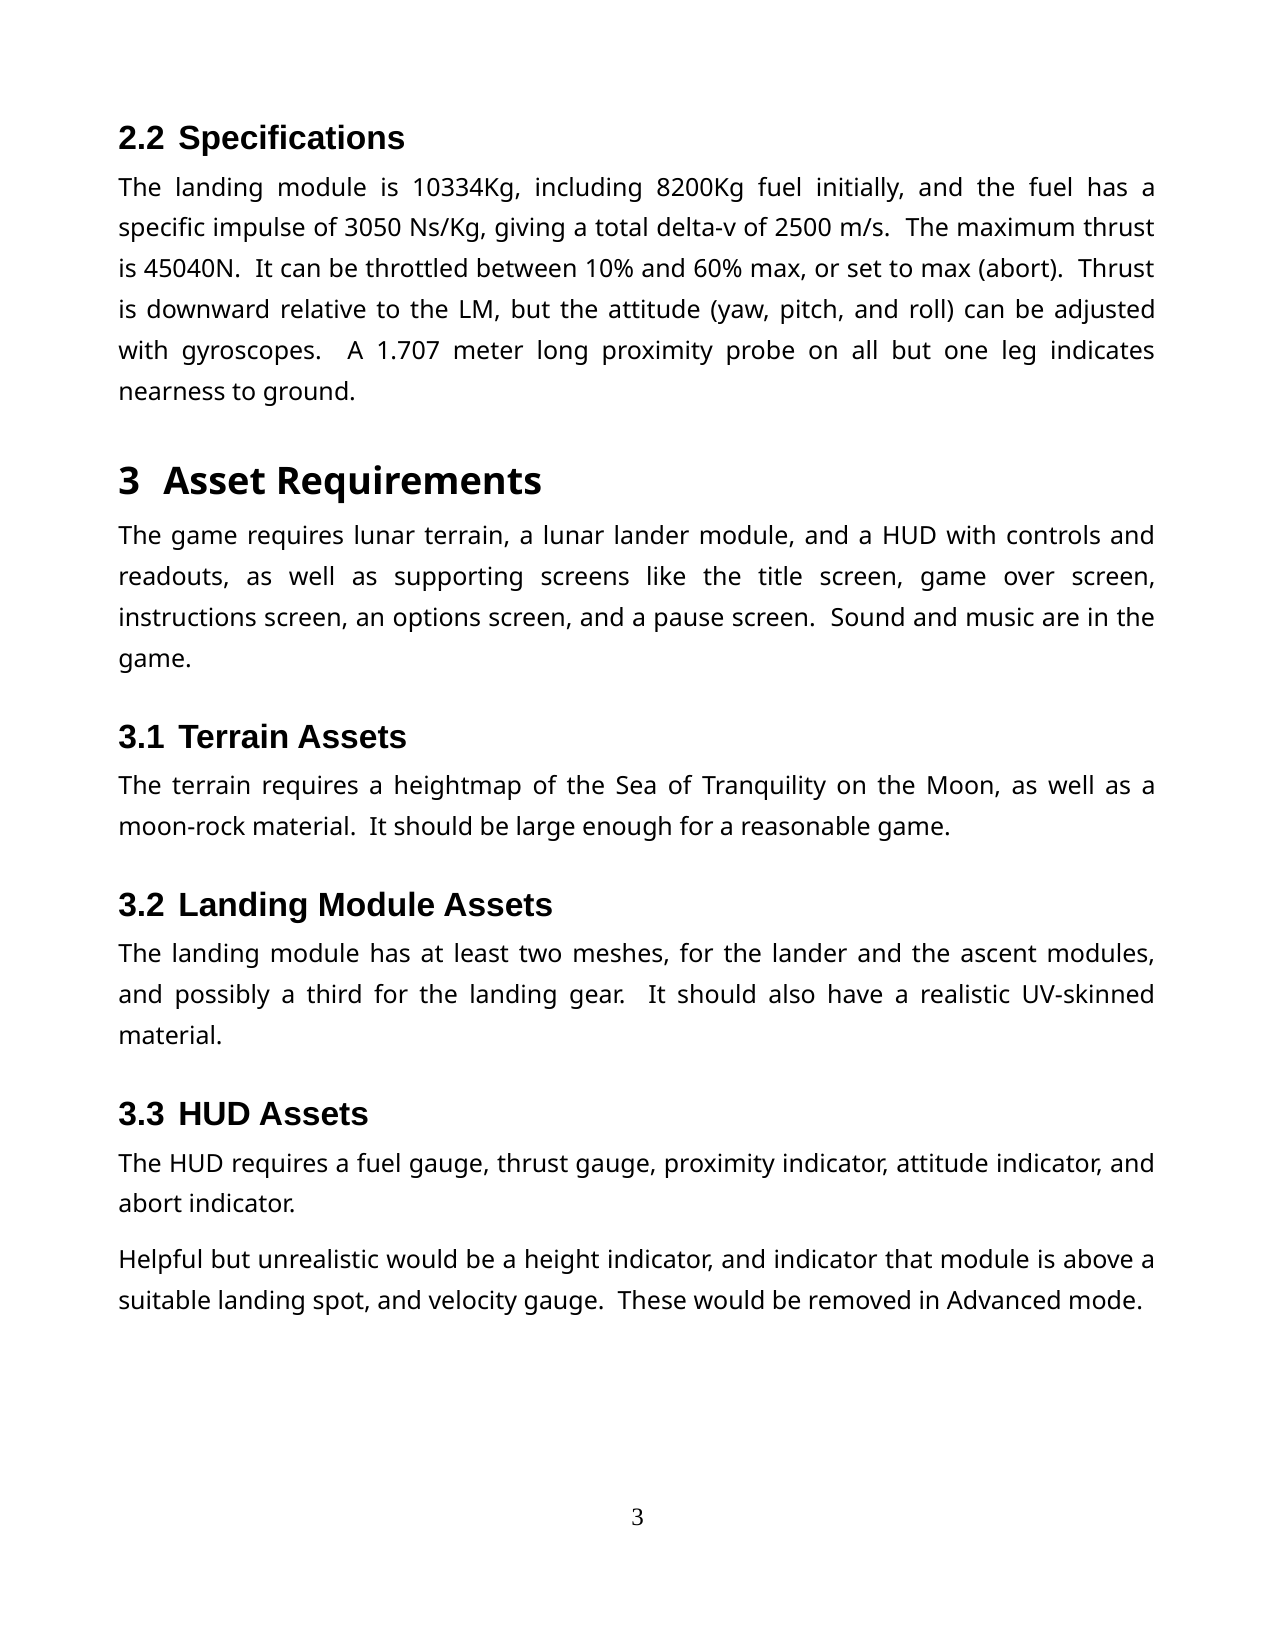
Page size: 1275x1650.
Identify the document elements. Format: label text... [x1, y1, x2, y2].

subtitle Landing Module Assets [118, 885, 1157, 924]
text The game requires lunar terrain, a lunar lander module, and a HUD with controls and readouts, as well as supporting screens like the title screen, game over screen, instructions screen, an options screen, and a pause screen. Sound and music are in the game. [118, 518, 1157, 674]
subtitle Specifications [118, 118, 1157, 157]
subtitle HUD Assets [118, 1094, 1157, 1133]
text The HUD requires a fuel gauge, thrust gauge, proximity indicator, attitude indicator, and abort indicator. [118, 1145, 1157, 1220]
subtitle Terrain Assets [118, 717, 1157, 755]
subtitle Asset Requirements [118, 454, 1157, 506]
text Helpful but unrealistic would be a height indicator, and indicator that module is above a suitable landing spot, and velocity gauge. These would be removed in Advanced mode. [118, 1241, 1157, 1316]
text The terrain requires a heightmap of the Sea of Tranquility on the Moon, as well as a moon-rock material. It should be large enough for a reasonable game. [118, 768, 1157, 843]
text The landing module has at least two meshes, for the lander and the ascent modules, and possibly a third for the landing gear. It should also have a realistic UV-skinned material. [118, 936, 1157, 1052]
text The landing module is 10334Kg, including 8200Kg fuel initially, and the fuel has a specific impulse of 3050 Ns/Kg, giving a total delta-v of 2500 m/s. The maximum thrust is 45040N. It can be throttled between 10% and 60% max, or set to max (abort). Thrust is downward relative to the LM, but the attitude (yaw, pitch, and roll) can be adjusted with gyroscopes. A 1.707 meter long proximity probe on all but one leg indicates nearness to ground. [118, 169, 1157, 407]
